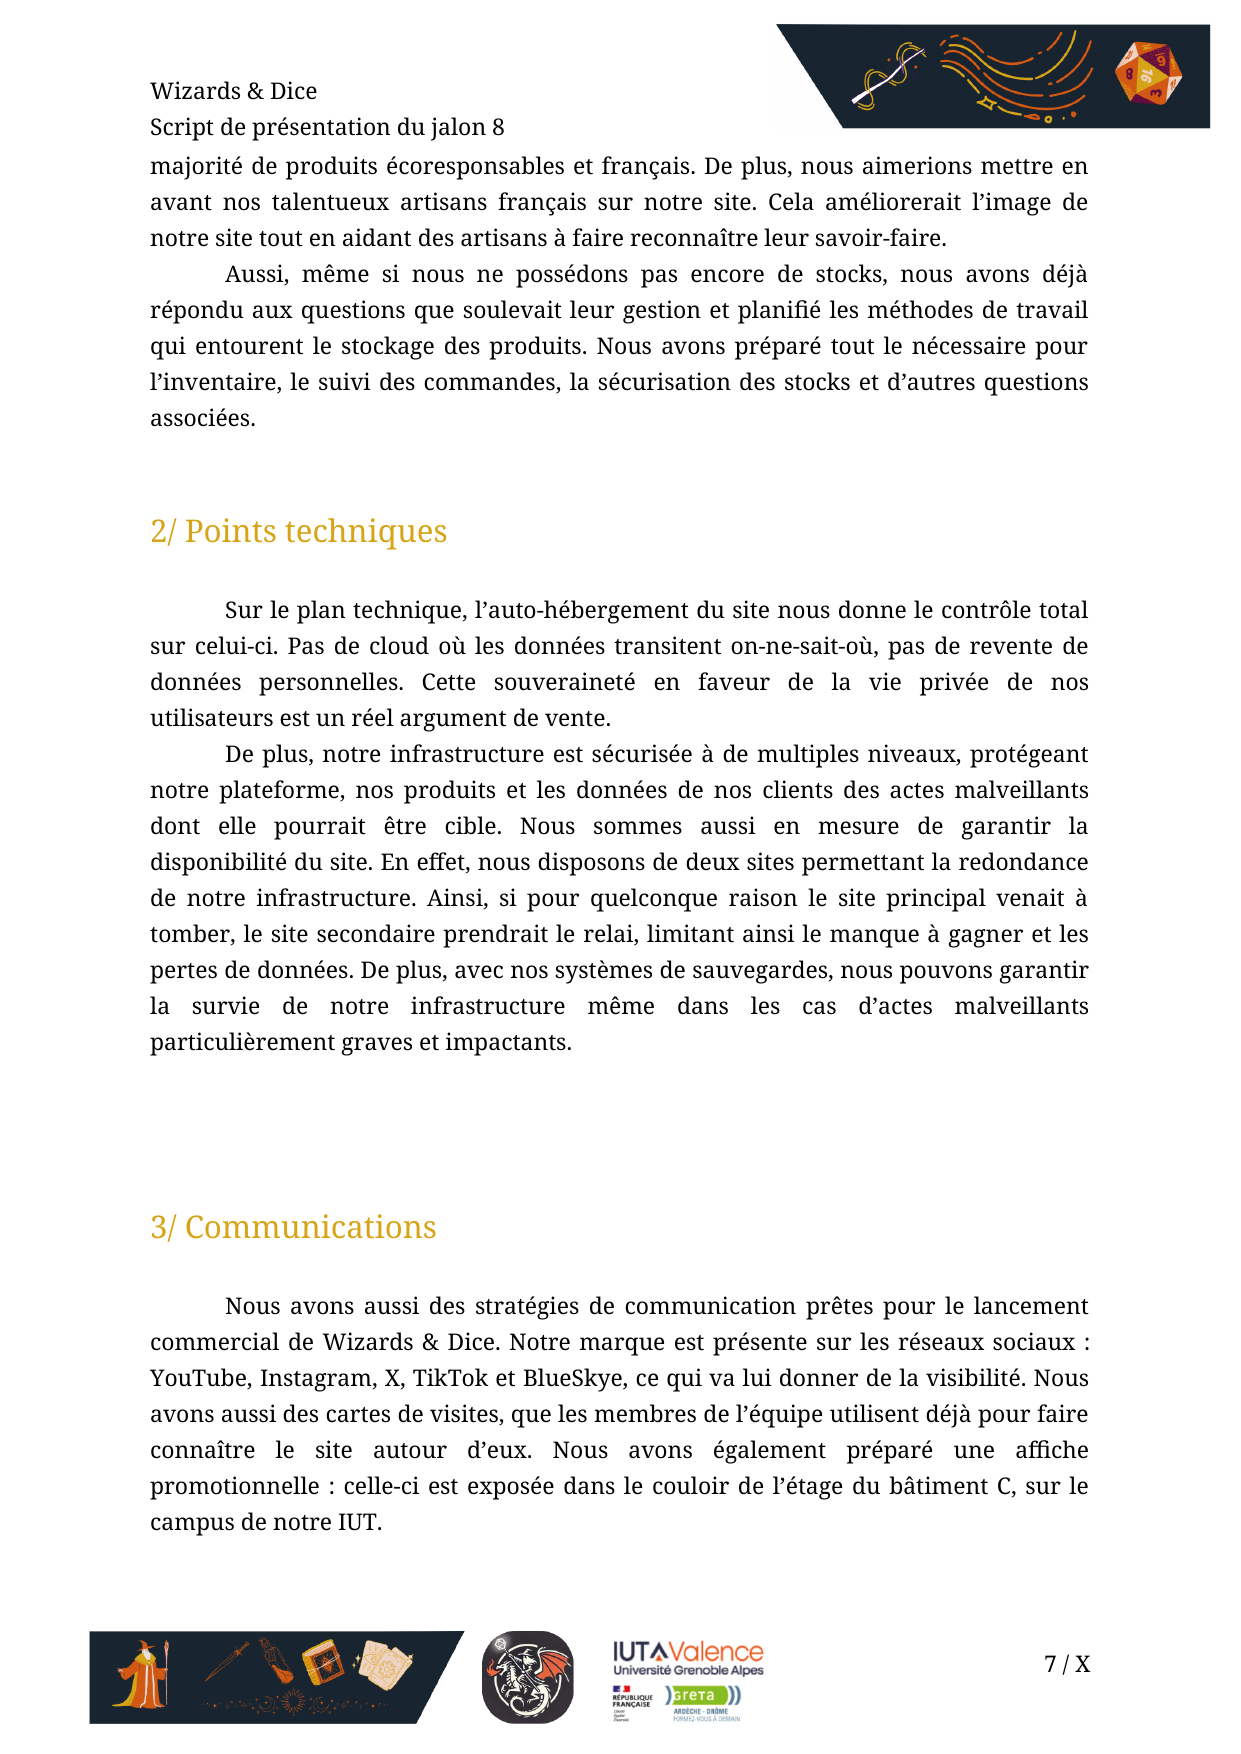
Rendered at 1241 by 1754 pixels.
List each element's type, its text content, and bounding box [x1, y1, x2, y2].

text Nous avons aussi des stratégies de communication prêtes pour le lancement commercial de Wizards & Dice. Notre marque est présente sur les réseaux sociaux : YouTube, Instagram, X, TikTok et BlueSkye, ce qui va lui donner de la visibilité. Nous avons aussi des cartes de visites, que les membres de l’équipe utilisent déjà pour faire connaître le site autour d’eux. Nous avons également préparé une affiche promotionnelle : celle-ci est exposée dans le couloir de l’étage du bâtiment C, sur le campus de notre IUT. [150, 1290, 1090, 1537]
text majorité de produits écoresponsables et français. De plus, nous aimerions mettre en avant nos talentueux artisans français sur notre site. Cela améliorerait l’image de notre site tout en aidant des artisans à faire reconnaître leur savoir-faire. [150, 150, 1090, 253]
picture [771, 21, 1218, 131]
picture [81, 1620, 788, 1733]
text Aussi, même si nous ne possédons pas encore de stocks, nous avons déjà répondu aux questions que soulevait leur gestion et planifié les méthodes de travail qui entourent le stockage des produits. Nous avons préparé tout le nécessaire pour l’inventaire, le suivi des commandes, la sécurisation des stocks et d’autres questions associées. [150, 258, 1090, 433]
text De plus, notre infrastructure est sécurisée à de multiples niveaux, protégeant notre plateforme, nos produits et les données de nos clients des actes malveillants dont elle pourrait être cible. Nous sommes aussi en mesure de garantir la disponibilité du site. En effet, nous disposons de deux sites permettant la redondance de notre infrastructure. Ainsi, si pour quelconque raison le site principal venait à tomber, le site secondaire prendrait le relai, limitant ainsi le manque à gagner et les pertes de données. De plus, avec nos systèmes de sauvegardes, nous pouvons garantir la survie de notre infrastructure même dans les cas d’actes malveillants particulièrement graves et impactants. [150, 738, 1090, 1057]
subtitle Communications [150, 1205, 1090, 1248]
text Sur le plan technique, l’auto-hébergement du site nous donne le contrôle total sur celui-ci. Pas de cloud où les données transitent on-ne-sait-où, pas de revente de données personnelles. Cette souveraineté en faveur de la vie privée de nos utilisateurs est un réel argument de vente. [150, 594, 1090, 733]
subtitle Points techniques [150, 509, 1090, 552]
